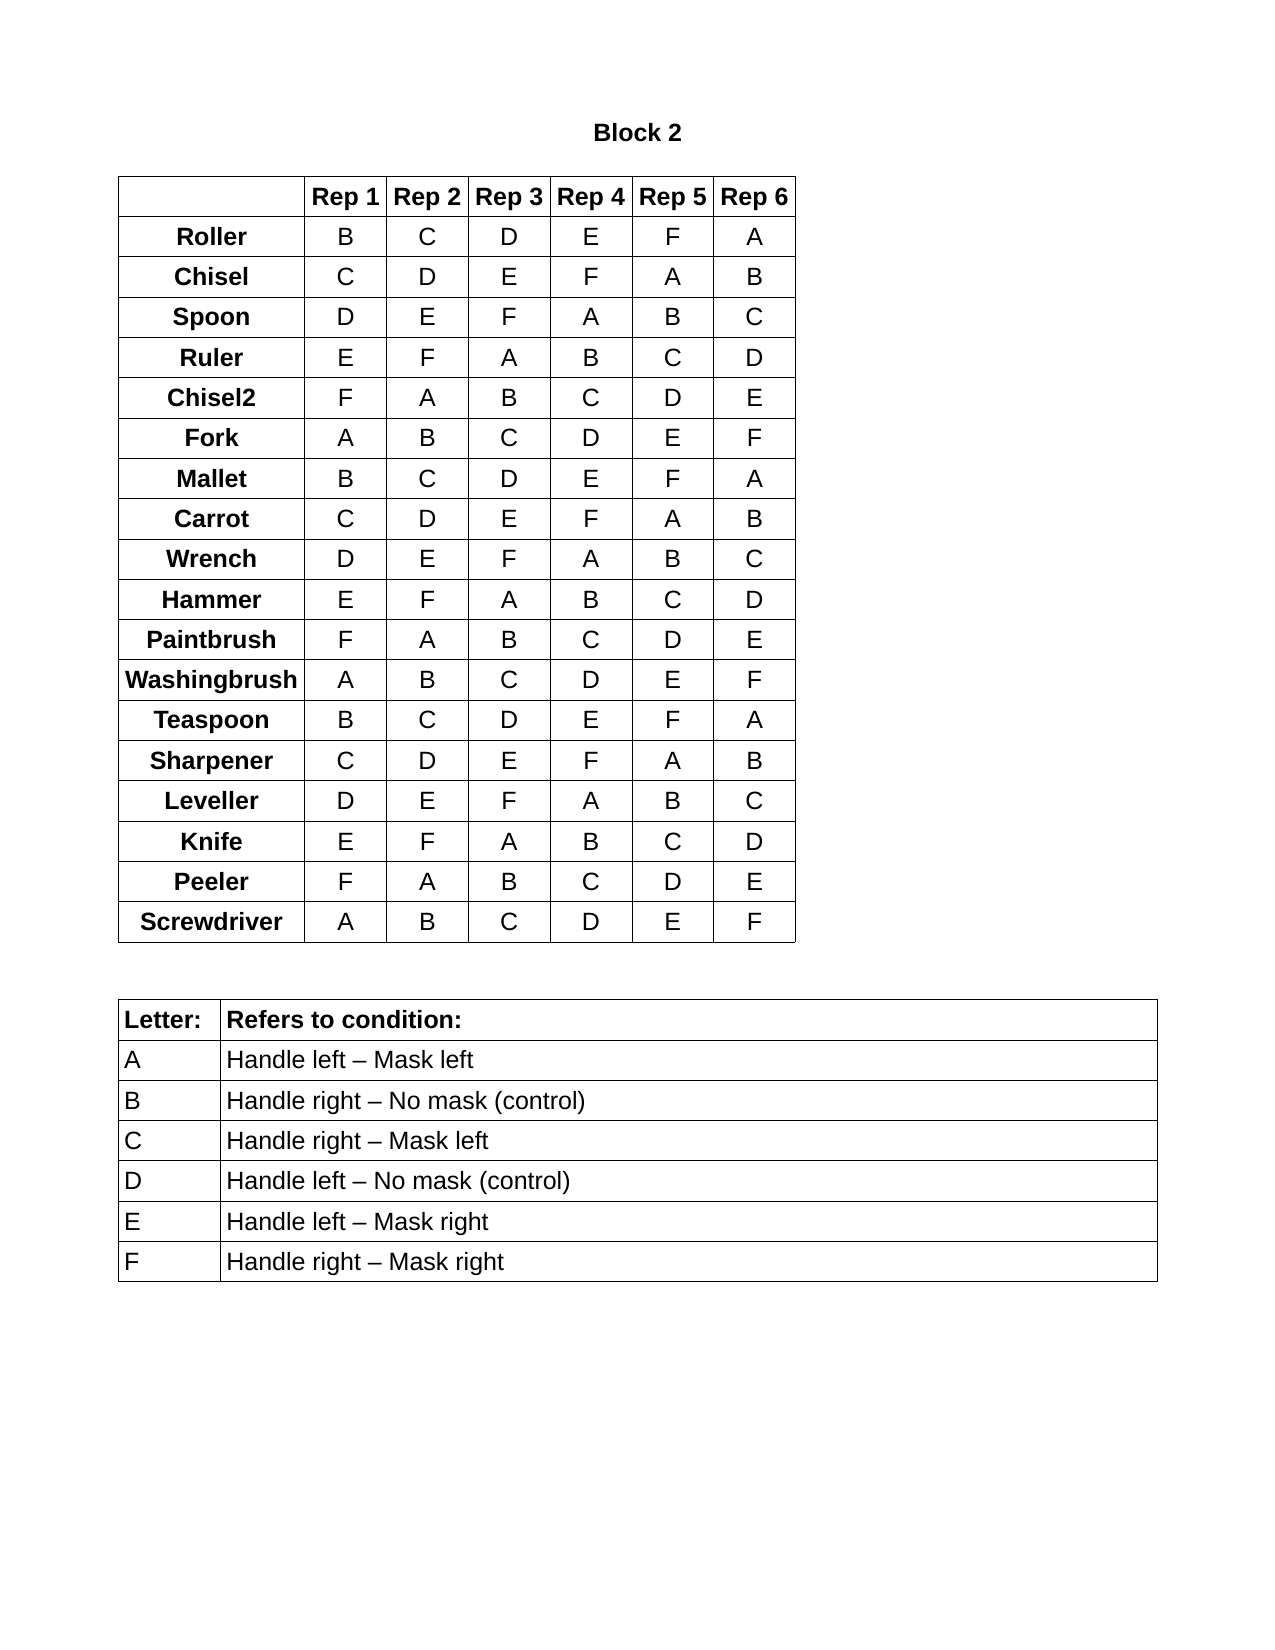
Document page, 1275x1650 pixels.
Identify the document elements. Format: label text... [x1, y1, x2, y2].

table_cell F [469, 781, 550, 821]
table_cell E [551, 701, 632, 740]
table_cell E [714, 862, 795, 901]
table_cell A [714, 701, 795, 740]
table_cell Roller [119, 217, 304, 256]
table_header Rep 4 [551, 177, 632, 216]
table_cell Washingbrush [119, 660, 304, 700]
table_cell D [551, 419, 632, 458]
table_cell C [469, 660, 550, 700]
table_cell A [305, 419, 386, 458]
table_cell E [551, 217, 632, 256]
table_cell D [714, 822, 795, 861]
table_cell D [305, 540, 386, 579]
table_cell B [551, 822, 632, 861]
table_cell E [633, 660, 713, 700]
table_cell E [633, 419, 713, 458]
table_cell C [119, 1121, 220, 1160]
table_header Rep 2 [387, 177, 468, 216]
table_cell A [469, 338, 550, 377]
table_cell E [551, 459, 632, 498]
table_cell Handle left – Mask right [221, 1202, 1157, 1241]
table_cell Handle right – Mask left [221, 1121, 1157, 1160]
table_cell B [714, 499, 795, 538]
table_cell C [305, 257, 386, 297]
table_cell B [469, 378, 550, 417]
table_cell E [305, 580, 386, 619]
table_cell B [633, 540, 713, 579]
table_cell D [305, 781, 386, 821]
table_cell F [305, 620, 386, 659]
table_cell B [387, 660, 468, 700]
table_cell F [551, 499, 632, 538]
table_cell A [714, 459, 795, 498]
table_cell E [387, 540, 468, 579]
table_cell C [469, 419, 550, 458]
table_cell D [551, 660, 632, 700]
table_cell F [387, 580, 468, 619]
table_cell Teaspoon [119, 701, 304, 740]
table_cell B [633, 298, 713, 337]
table_cell Paintbrush [119, 620, 304, 659]
table_cell C [551, 620, 632, 659]
table_header Refers to condition: [221, 1000, 1157, 1039]
table_cell A [551, 540, 632, 579]
table_cell F [633, 701, 713, 740]
table_cell A [387, 620, 468, 659]
table_cell Handle left – Mask left [221, 1041, 1157, 1080]
table_cell F [387, 822, 468, 861]
table_cell E [387, 298, 468, 337]
table_cell D [633, 378, 713, 417]
table_cell E [714, 620, 795, 659]
table_cell B [551, 338, 632, 377]
table_cell B [469, 620, 550, 659]
table_cell F [469, 540, 550, 579]
table_cell A [387, 862, 468, 901]
table_cell B [305, 701, 386, 740]
table_cell C [633, 580, 713, 619]
table_cell A [633, 257, 713, 297]
table_cell Handle right – No mask (control) [221, 1081, 1157, 1120]
table_cell Screwdriver [119, 902, 304, 942]
table_cell F [551, 257, 632, 297]
table_cell A [469, 580, 550, 619]
table_cell E [305, 338, 386, 377]
table_cell A [551, 298, 632, 337]
table_cell A [551, 781, 632, 821]
table_header Rep 1 [305, 177, 386, 216]
table_cell Leveller [119, 781, 304, 821]
table_cell Mallet [119, 459, 304, 498]
table_cell Fork [119, 419, 304, 458]
table_cell F [714, 419, 795, 458]
table_header Rep 3 [469, 177, 550, 216]
table_cell Spoon [119, 298, 304, 337]
table_cell F [387, 338, 468, 377]
table_cell D [305, 298, 386, 337]
table_cell E [633, 902, 713, 942]
table_cell C [469, 902, 550, 942]
table_cell Handle left – No mask (control) [221, 1161, 1157, 1201]
table_cell C [551, 862, 632, 901]
table_cell A [387, 378, 468, 417]
table_cell A [119, 1041, 220, 1080]
table_cell A [633, 499, 713, 538]
table_cell Carrot [119, 499, 304, 538]
table_cell E [119, 1202, 220, 1241]
text Block 2 [118, 118, 1157, 147]
table_header Letter: [119, 1000, 220, 1039]
table_cell E [469, 257, 550, 297]
table_cell F [305, 862, 386, 901]
table_cell C [387, 459, 468, 498]
table_cell C [714, 540, 795, 579]
table_cell F [305, 378, 386, 417]
table_cell B [633, 781, 713, 821]
table_header Rep 6 [714, 177, 795, 216]
table_cell C [305, 741, 386, 780]
table_cell F [551, 741, 632, 780]
table_cell D [469, 217, 550, 256]
table_cell D [387, 257, 468, 297]
table_header Rep 5 [633, 177, 713, 216]
table_cell Wrench [119, 540, 304, 579]
table_cell B [551, 580, 632, 619]
table_cell C [714, 781, 795, 821]
table_cell Handle right – Mask right [221, 1242, 1157, 1281]
table_cell C [551, 378, 632, 417]
table_cell Chisel [119, 257, 304, 297]
table_cell B [714, 741, 795, 780]
table_cell B [305, 459, 386, 498]
table_cell C [387, 217, 468, 256]
table_cell F [714, 902, 795, 942]
table_cell A [305, 660, 386, 700]
table_cell D [633, 862, 713, 901]
table_cell B [387, 902, 468, 942]
table_cell B [714, 257, 795, 297]
table_cell C [305, 499, 386, 538]
table_cell D [714, 580, 795, 619]
table_cell E [469, 499, 550, 538]
table_cell C [633, 822, 713, 861]
table_cell D [551, 902, 632, 942]
table_cell D [469, 701, 550, 740]
table_cell E [714, 378, 795, 417]
table_cell F [119, 1242, 220, 1281]
table_cell D [119, 1161, 220, 1201]
table_cell A [714, 217, 795, 256]
table_cell C [633, 338, 713, 377]
table_cell Peeler [119, 862, 304, 901]
table_cell C [714, 298, 795, 337]
table_cell B [469, 862, 550, 901]
table_cell D [714, 338, 795, 377]
table_cell B [305, 217, 386, 256]
table_cell F [633, 217, 713, 256]
table_cell F [469, 298, 550, 337]
table_cell D [387, 499, 468, 538]
table_cell B [119, 1081, 220, 1120]
table_cell D [633, 620, 713, 659]
table_cell F [633, 459, 713, 498]
table_cell Hammer [119, 580, 304, 619]
table_cell B [387, 419, 468, 458]
table_cell E [305, 822, 386, 861]
table_cell Knife [119, 822, 304, 861]
table_cell E [387, 781, 468, 821]
table_cell D [469, 459, 550, 498]
table_cell F [714, 660, 795, 700]
table_cell A [633, 741, 713, 780]
table_cell E [469, 741, 550, 780]
table_cell A [305, 902, 386, 942]
table_cell Chisel2 [119, 378, 304, 417]
table_cell C [387, 701, 468, 740]
table_cell Sharpener [119, 741, 304, 780]
table_cell D [387, 741, 468, 780]
table_cell Ruler [119, 338, 304, 377]
table_header [119, 177, 304, 216]
table_cell A [469, 822, 550, 861]
